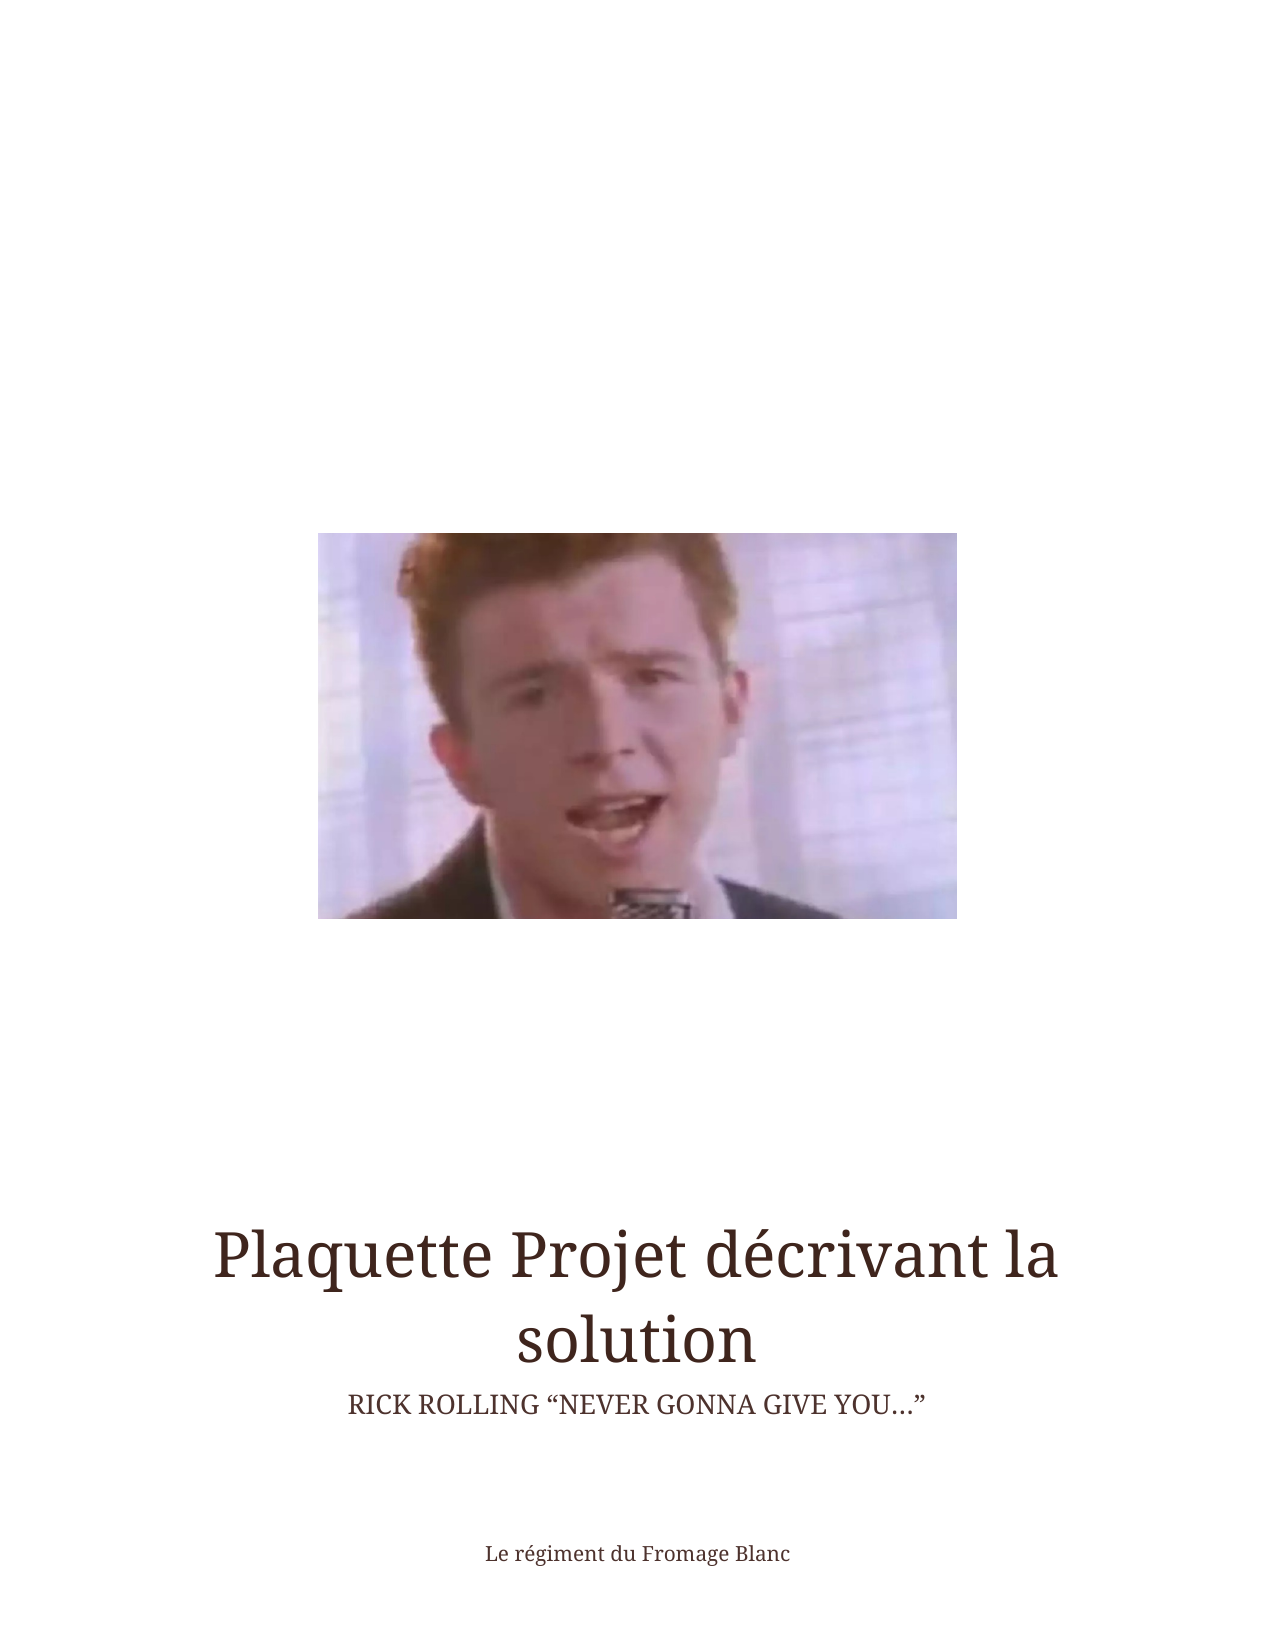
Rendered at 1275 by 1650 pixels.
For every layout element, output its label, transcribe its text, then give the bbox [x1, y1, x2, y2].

text Rick Rolling “Never gonna give you…” [210, 1385, 1064, 1422]
text Le régiment du Fromage Blanc [314, 1539, 961, 1567]
text Plaquette Projet décrivant la solution [210, 1211, 1064, 1381]
